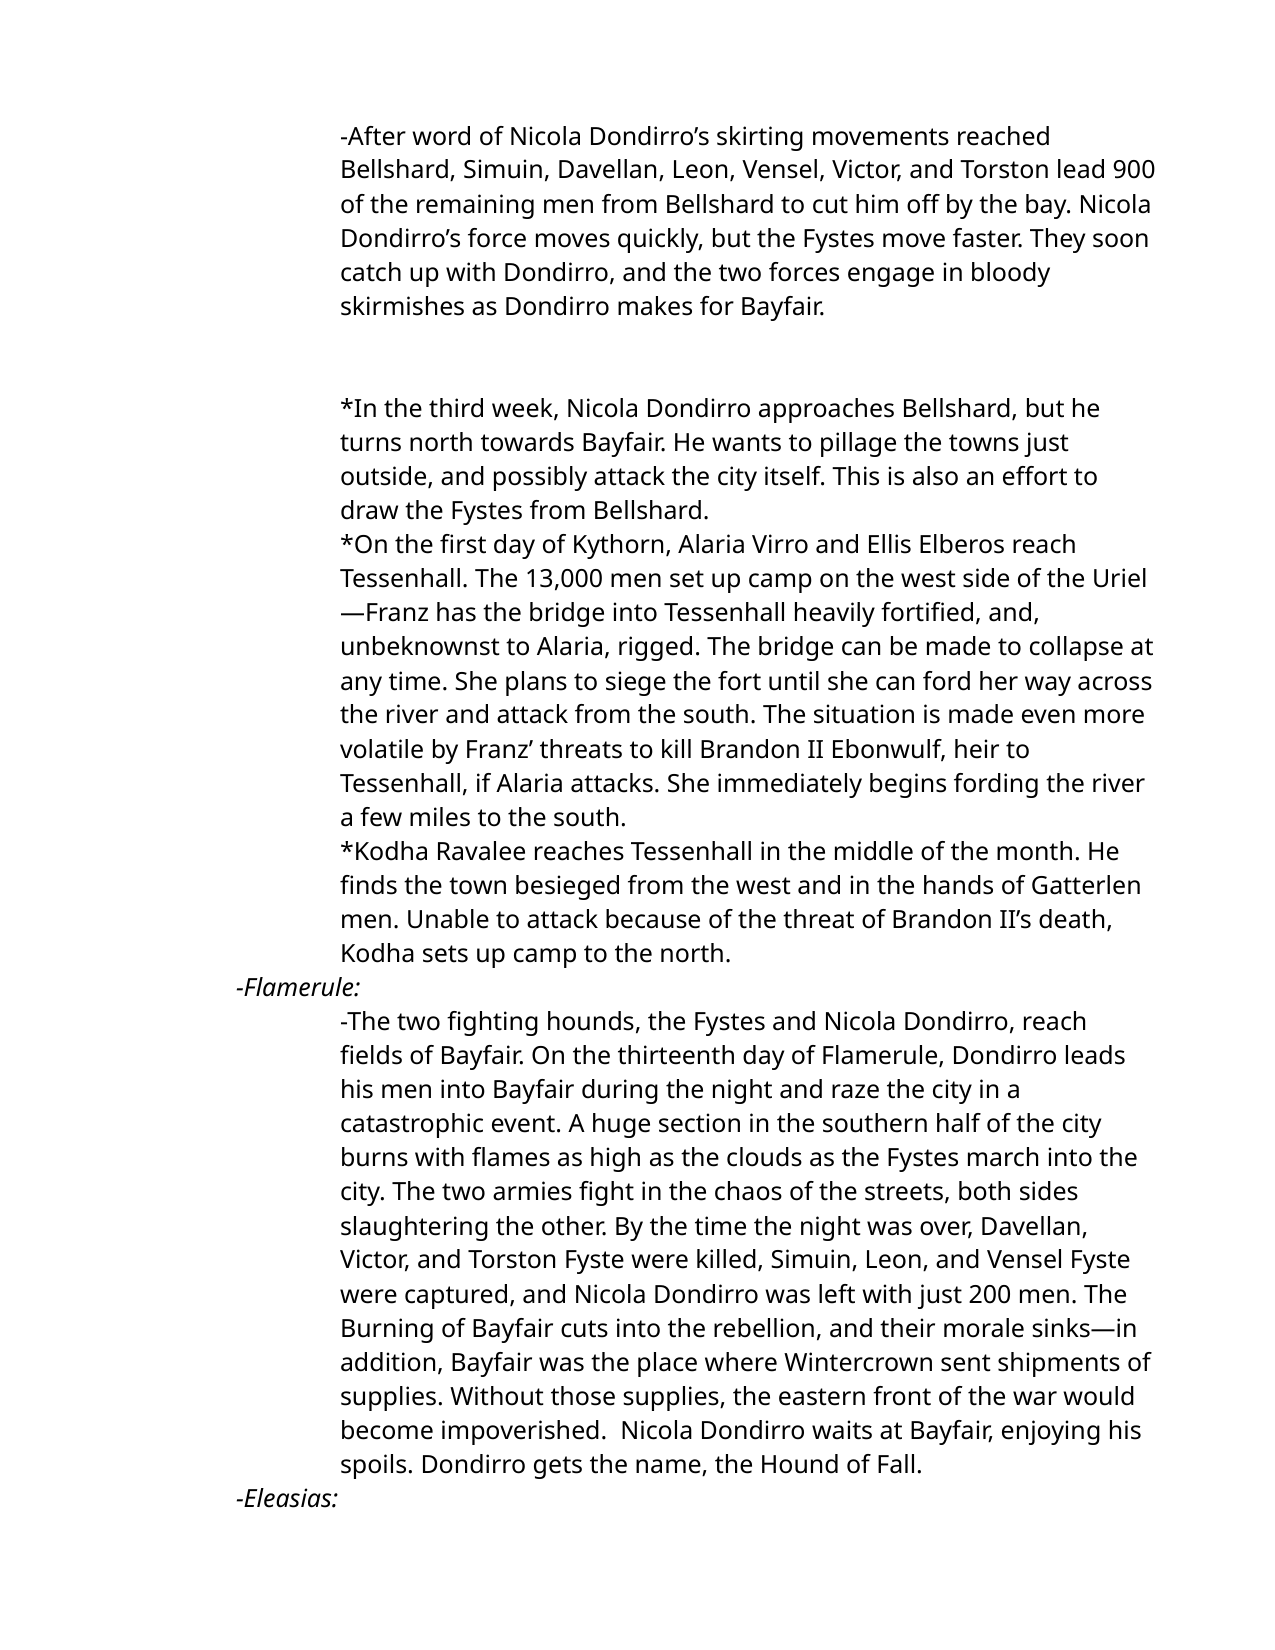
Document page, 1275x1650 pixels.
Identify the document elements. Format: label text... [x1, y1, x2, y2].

text *Kodha Ravalee reaches Tessenhall in the middle of the month. He finds the town besieged from the west and in the hands of Gatterlen men. Unable to attack because of the threat of Brandon II’s death, Kodha sets up camp to the north. [340, 833, 1157, 970]
text *In the third week, Nicola Dondirro approaches Bellshard, but he turns north towards Bayfair. He wants to pillage the towns just outside, and possibly attack the city itself. This is also an effort to draw the Fystes from Bellshard. [340, 391, 1157, 527]
text -After word of Nicola Dondirro’s skirting movements reached Bellshard, Simuin, Davellan, Leon, Vensel, Victor, and Torston lead 900 of the remaining men from Bellshard to cut him off by the bay. Nicola Dondirro’s force moves quickly, but the Fystes move faster. They soon catch up with Dondirro, and the two forces engage in bloody skirmishes as Dondirro makes for Bayfair. [340, 118, 1157, 322]
text -Eleasias: [192, 1481, 1157, 1515]
text -The two fighting hounds, the Fystes and Nicola Dondirro, reach fields of Bayfair. On the thirteenth day of Flamerule, Dondirro leads his men into Bayfair during the night and raze the city in a catastrophic event. A huge section in the southern half of the city burns with flames as high as the clouds as the Fystes march into the city. The two armies fight in the chaos of the streets, both sides slaughtering the other. By the time the night was over, Davellan, Victor, and Torston Fyste were killed, Simuin, Leon, and Vensel Fyste were captured, and Nicola Dondirro was left with just 200 men. The Burning of Bayfair cuts into the rebellion, and their morale sinks—in addition, Bayfair was the place where Wintercrown sent shipments of supplies. Without those supplies, the eastern front of the war would become impoverished. Nicola Dondirro waits at Bayfair, enjoying his spoils. Dondirro gets the name, the Hound of Fall. [340, 1004, 1157, 1481]
text *On the first day of Kythorn, Alaria Virro and Ellis Elberos reach Tessenhall. The 13,000 men set up camp on the west side of the Uriel—Franz has the bridge into Tessenhall heavily fortified, and, unbeknownst to Alaria, rigged. The bridge can be made to collapse at any time. She plans to siege the fort until she can ford her way across the river and attack from the south. The situation is made even more volatile by Franz’ threats to kill Brandon II Ebonwulf, heir to Tessenhall, if Alaria attacks. She immediately begins fording the river a few miles to the south. [340, 527, 1157, 833]
text -Flamerule: [192, 970, 1157, 1004]
